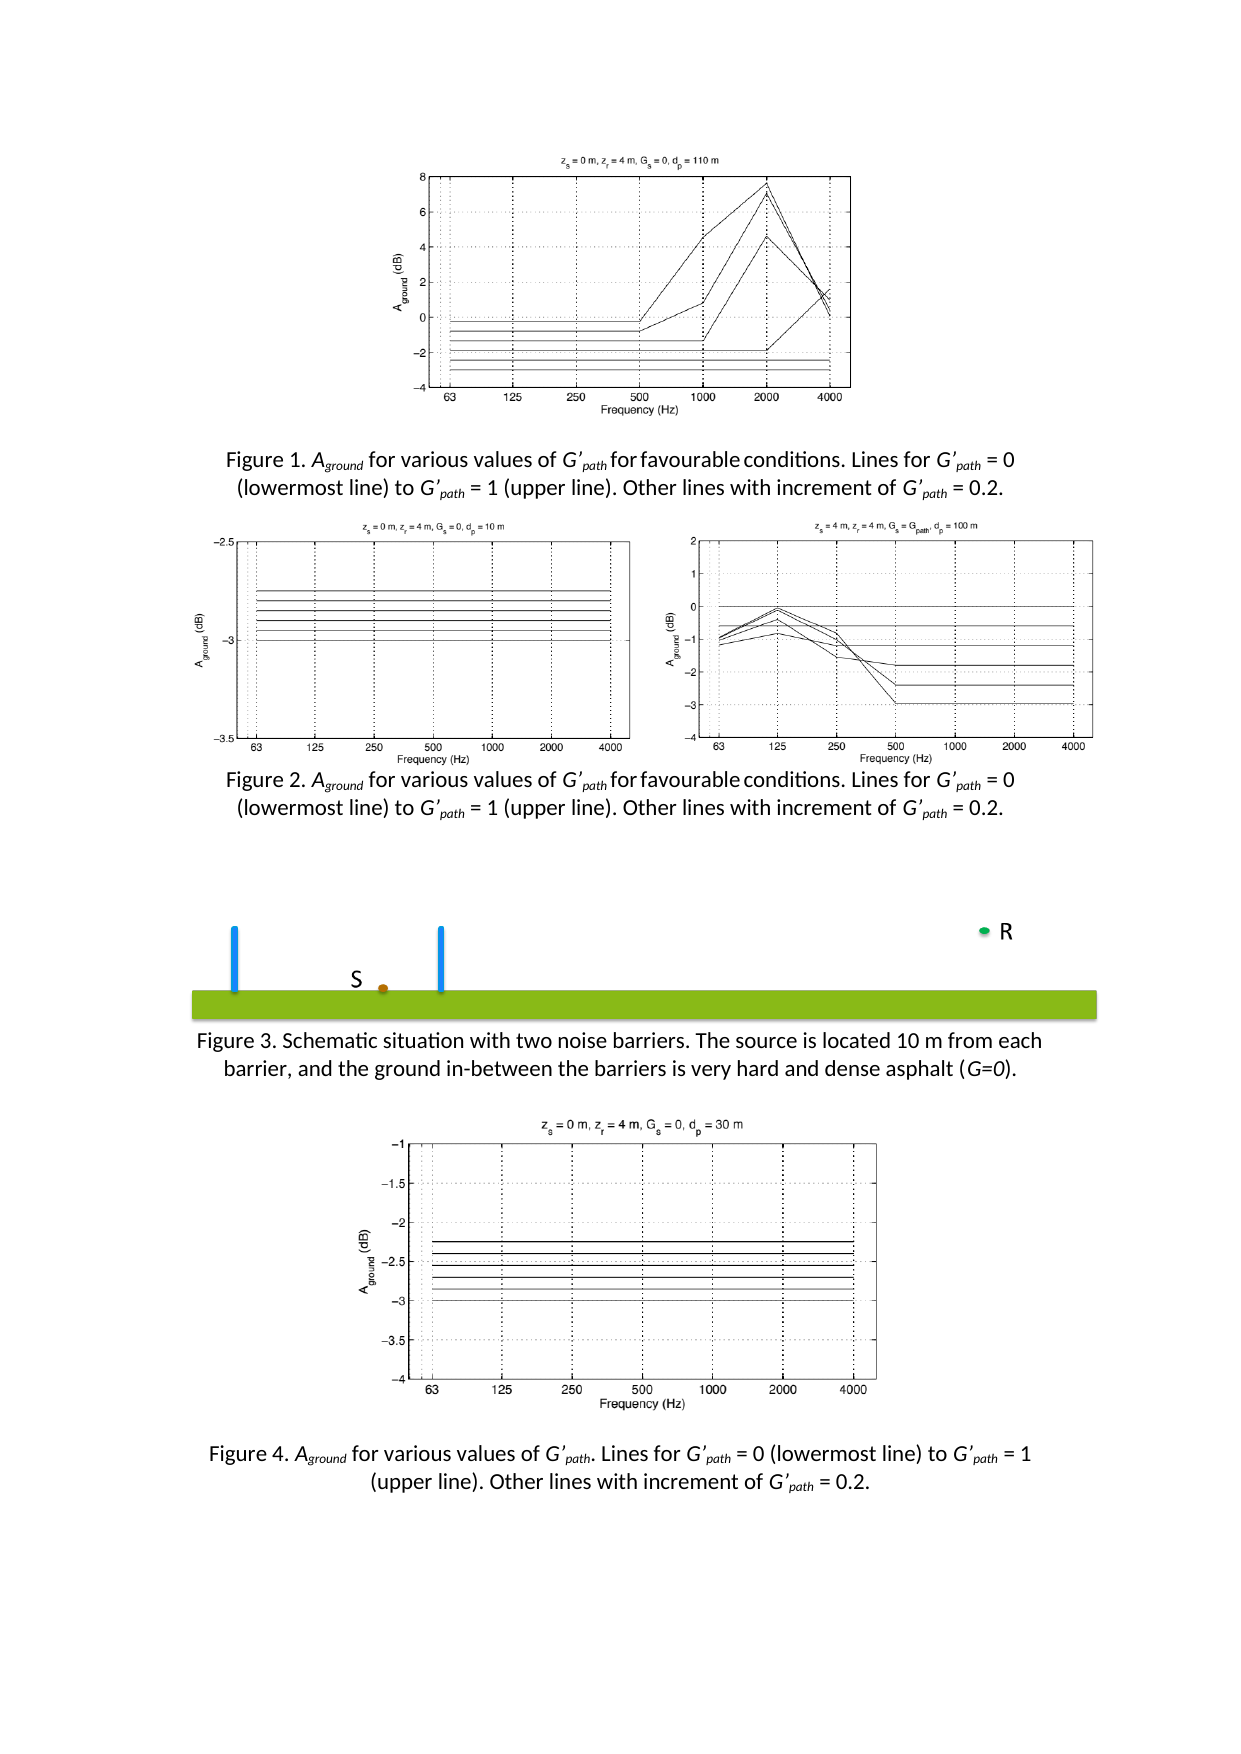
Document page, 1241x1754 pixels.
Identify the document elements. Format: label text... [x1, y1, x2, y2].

text Figure 3. Schematic situation with two noise barriers. The source is located 10 m from each barrier, and the ground in-between the barriers is very hard and dense asphalt (G=0). [187, 1026, 1053, 1082]
text Figure 4. Aground for various values of G’path. Lines for G’path = 0 (lowermost line) to G’path = 1 (upper line). Other lines with increment of G’path = 0.2. [187, 1439, 1053, 1495]
text Figure 2. Aground for various values of G’path for favourable conditions. Lines for G’path = 0 (lowermost line) to G’path = 1 (upper line). Other lines with increment of G’path = 0.2. [187, 501, 1053, 822]
picture [187, 906, 1101, 1026]
text Figure 1. Aground for various values of G’path for favourable conditions. Lines for G’path = 0 (lowermost line) to G’path = 1 (upper line). Other lines with increment of G’path = 0.2. [187, 445, 1053, 501]
